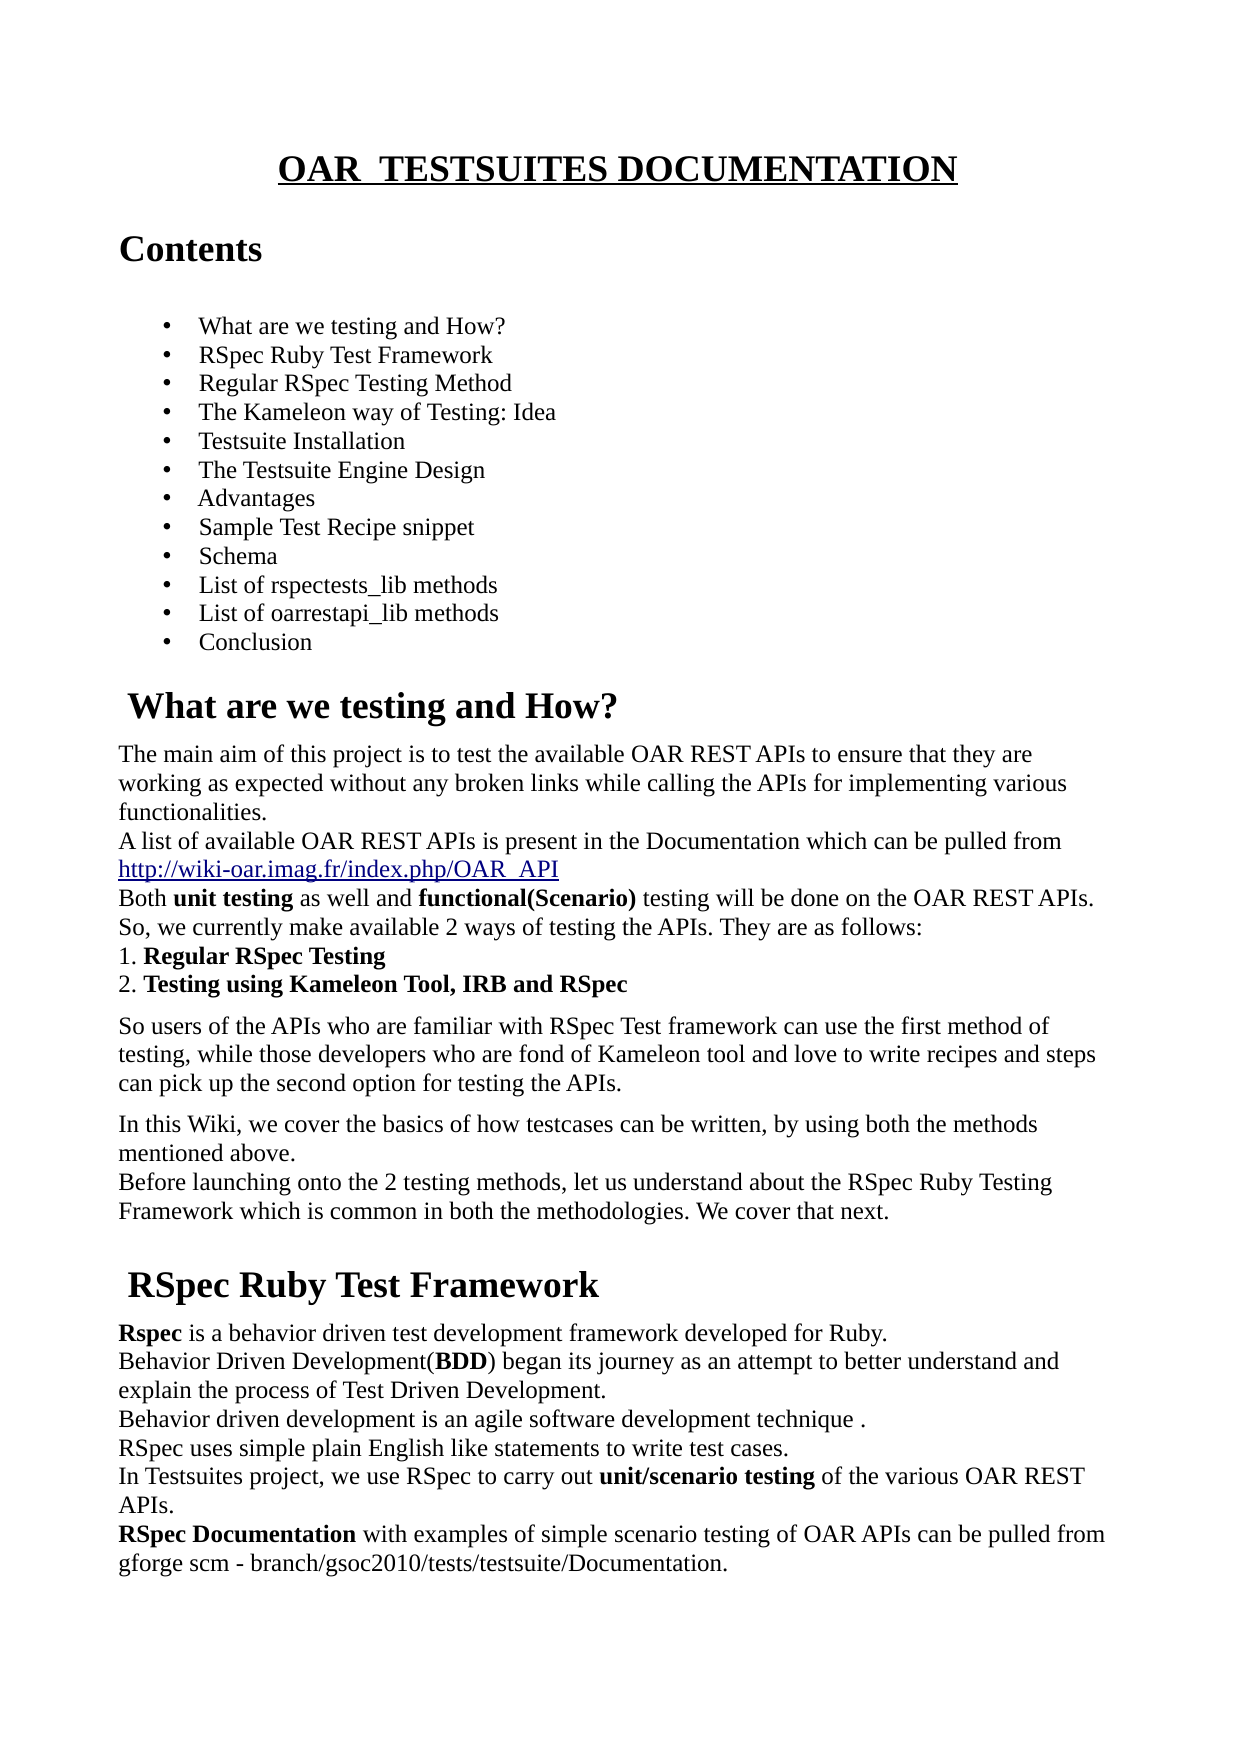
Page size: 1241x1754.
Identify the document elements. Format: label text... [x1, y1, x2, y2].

text In this Wiki, we cover the basics of how testcases can be written, by using both the methods mentioned above. Before launching onto the 2 testing methods, let us understand about the RSpec Ruby Testing Framework which is common in both the methodologies. We cover that next. [118, 1109, 1122, 1224]
table_header OAR TESTSUITES DOCUMENTATION Contents What are we testing and How? RSpec Ruby Test Framework Regular RSpec Testing Method The Kameleon way of Testing: Idea Testsuite Installation The Testsuite Engine Design Advantages Sample Test Recipe snippet Schema List of rspectests_lib methods List of oarrestapi_lib methods Conclusion [116, 118, 1120, 659]
text The main aim of this project is to test the available OAR REST APIs to ensure that they are working as expected without any broken links while calling the APIs for implementing various functionalities. A list of available OAR REST APIs is present in the Documentation which can be pulled from http://wiki-oar.imag.fr/index.php/OAR_API Both unit testing as well and functional(Scenario) testing will be done on the OAR REST APIs. So, we currently make available 2 ways of testing the APIs. They are as follows: 1. Regular RSpec Testing 2. Testing using Kameleon Tool, IRB and RSpec [118, 739, 1122, 998]
subtitle What are we testing and How? [118, 684, 1122, 727]
text Rspec is a behavior driven test development framework developed for Ruby. Behavior Driven Development(BDD) began its journey as an attempt to better understand and explain the process of Test Driven Development. Behavior driven development is an agile software development technique . RSpec uses simple plain English like statements to write test cases. In Testsuites project, we use RSpec to carry out unit/scenario testing of the various OAR REST APIs. RSpec Documentation with examples of simple scenario testing of OAR APIs can be pulled from gforge scm - branch/gsoc2010/tests/testsuite/Documentation. [118, 1318, 1122, 1576]
subtitle RSpec Ruby Test Framework [118, 1262, 1122, 1305]
text So users of the APIs who are familiar with RSpec Test framework can use the first method of testing, while those developers who are fond of Kameleon tool and love to write recipes and steps can pick up the second option for testing the APIs. [118, 1011, 1122, 1097]
